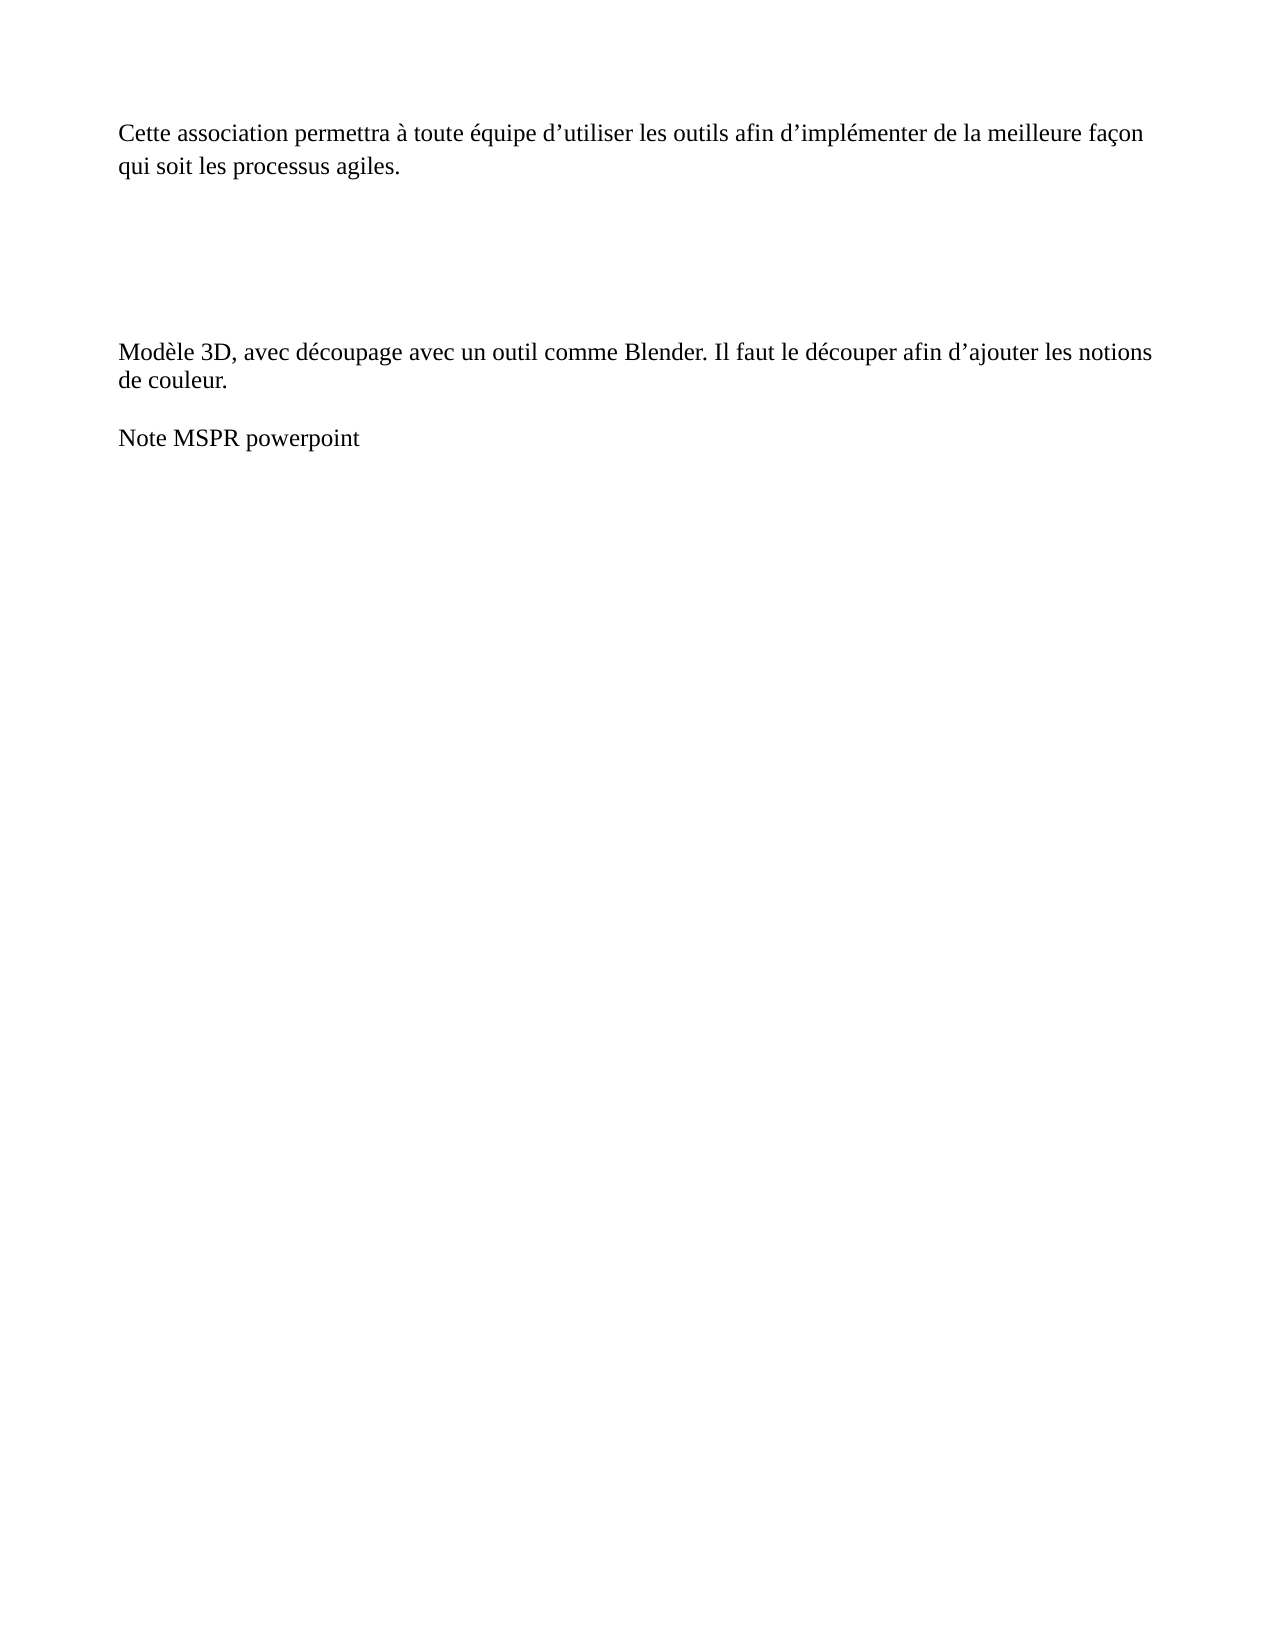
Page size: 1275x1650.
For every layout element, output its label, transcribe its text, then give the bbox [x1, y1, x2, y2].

text Modèle 3D, avec découpage avec un outil comme Blender. Il faut le découper afin d’ajouter les notions de couleur. [118, 337, 1157, 394]
text Cette association permettra à toute équipe d’utiliser les outils afin d’implémenter de la meilleure façon qui soit les processus agiles. [118, 118, 1157, 180]
text Note MSPR powerpoint [118, 423, 1157, 452]
